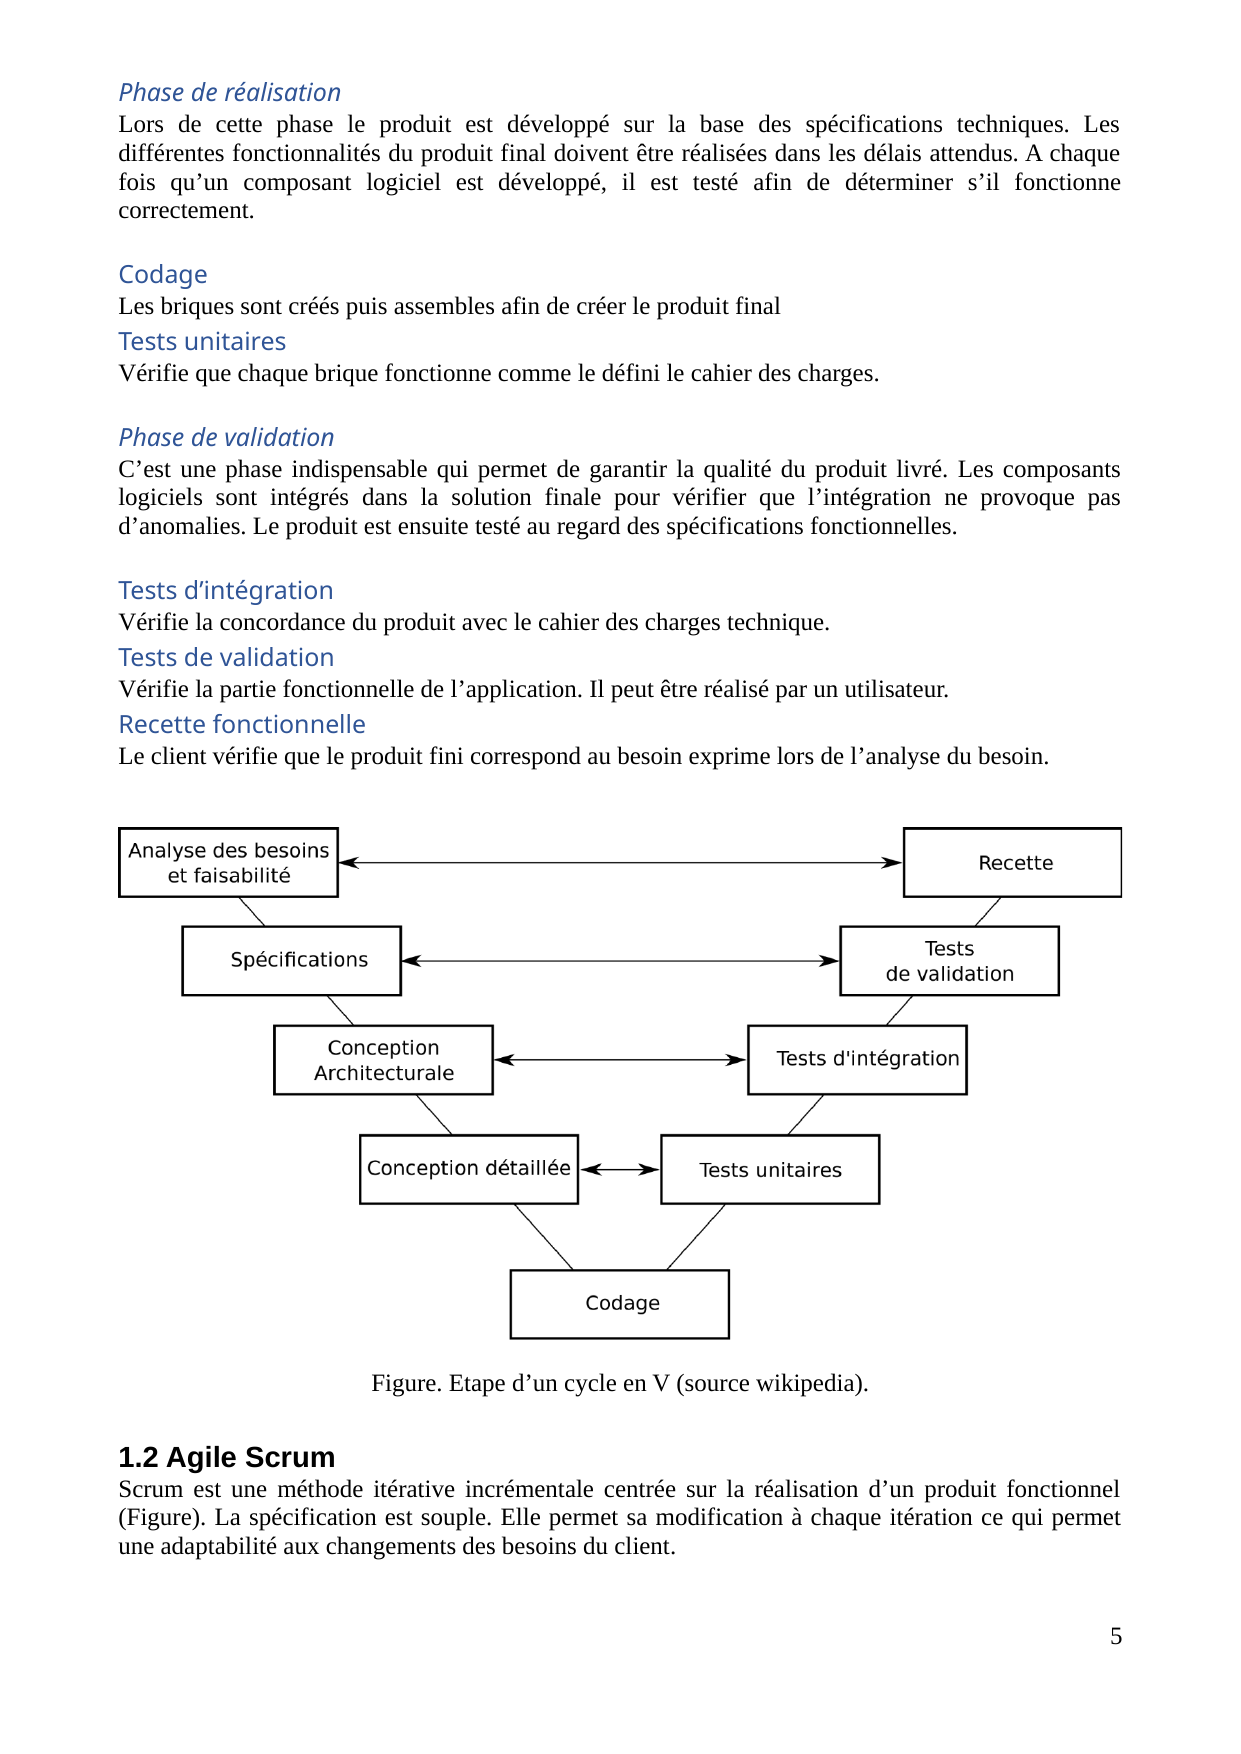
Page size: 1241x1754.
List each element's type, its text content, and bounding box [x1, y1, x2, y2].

subtitle Codage [118, 257, 1122, 291]
text Vérifie la concordance du produit avec le cahier des charges technique. [118, 607, 1122, 636]
subtitle Recette fonctionnelle [118, 707, 1122, 741]
text Les briques sont créés puis assembles afin de créer le produit final [118, 291, 1122, 320]
text C’est une phase indispensable qui permet de garantir la qualité du produit livré. Les composants logiciels sont intégrés dans la solution finale pour vérifier que l’intégration ne provoque pas d’anomalies. Le produit est ensuite testé au regard des spécifications fonctionnelles. [118, 454, 1122, 540]
subtitle Tests unitaires [118, 324, 1122, 358]
text Scrum est une méthode itérative incrémentale centrée sur la réalisation d’un produit fonctionnel (Figure). La spécification est souple. Elle permet sa modification à chaque itération ce qui permet une adaptabilité aux changements des besoins du client. [118, 1474, 1122, 1560]
subtitle Phase de réalisation [118, 75, 1122, 109]
text Figure. Etape d’un cycle en V (source wikipedia). [118, 1368, 1122, 1397]
subtitle Phase de validation [118, 420, 1122, 454]
text Lors de cette phase le produit est développé sur la base des spécifications techniques. Les différentes fonctionnalités du produit final doivent être réalisées dans les délais attendus. A chaque fois qu’un composant logiciel est développé, il est testé afin de déterminer s’il fonctionne correctement. [118, 109, 1122, 224]
text Le client vérifie que le produit fini correspond au besoin exprime lors de l’analyse du besoin. [118, 741, 1122, 770]
subtitle Tests d’intégration [118, 573, 1122, 607]
subtitle 1.2 Agile Scrum [118, 1440, 1122, 1474]
text Vérifie la partie fonctionnelle de l’application. Il peut être réalisé par un utilisateur. [118, 674, 1122, 703]
subtitle Tests de validation [118, 640, 1122, 674]
text Vérifie que chaque brique fonctionne comme le défini le cahier des charges. [118, 358, 1122, 387]
